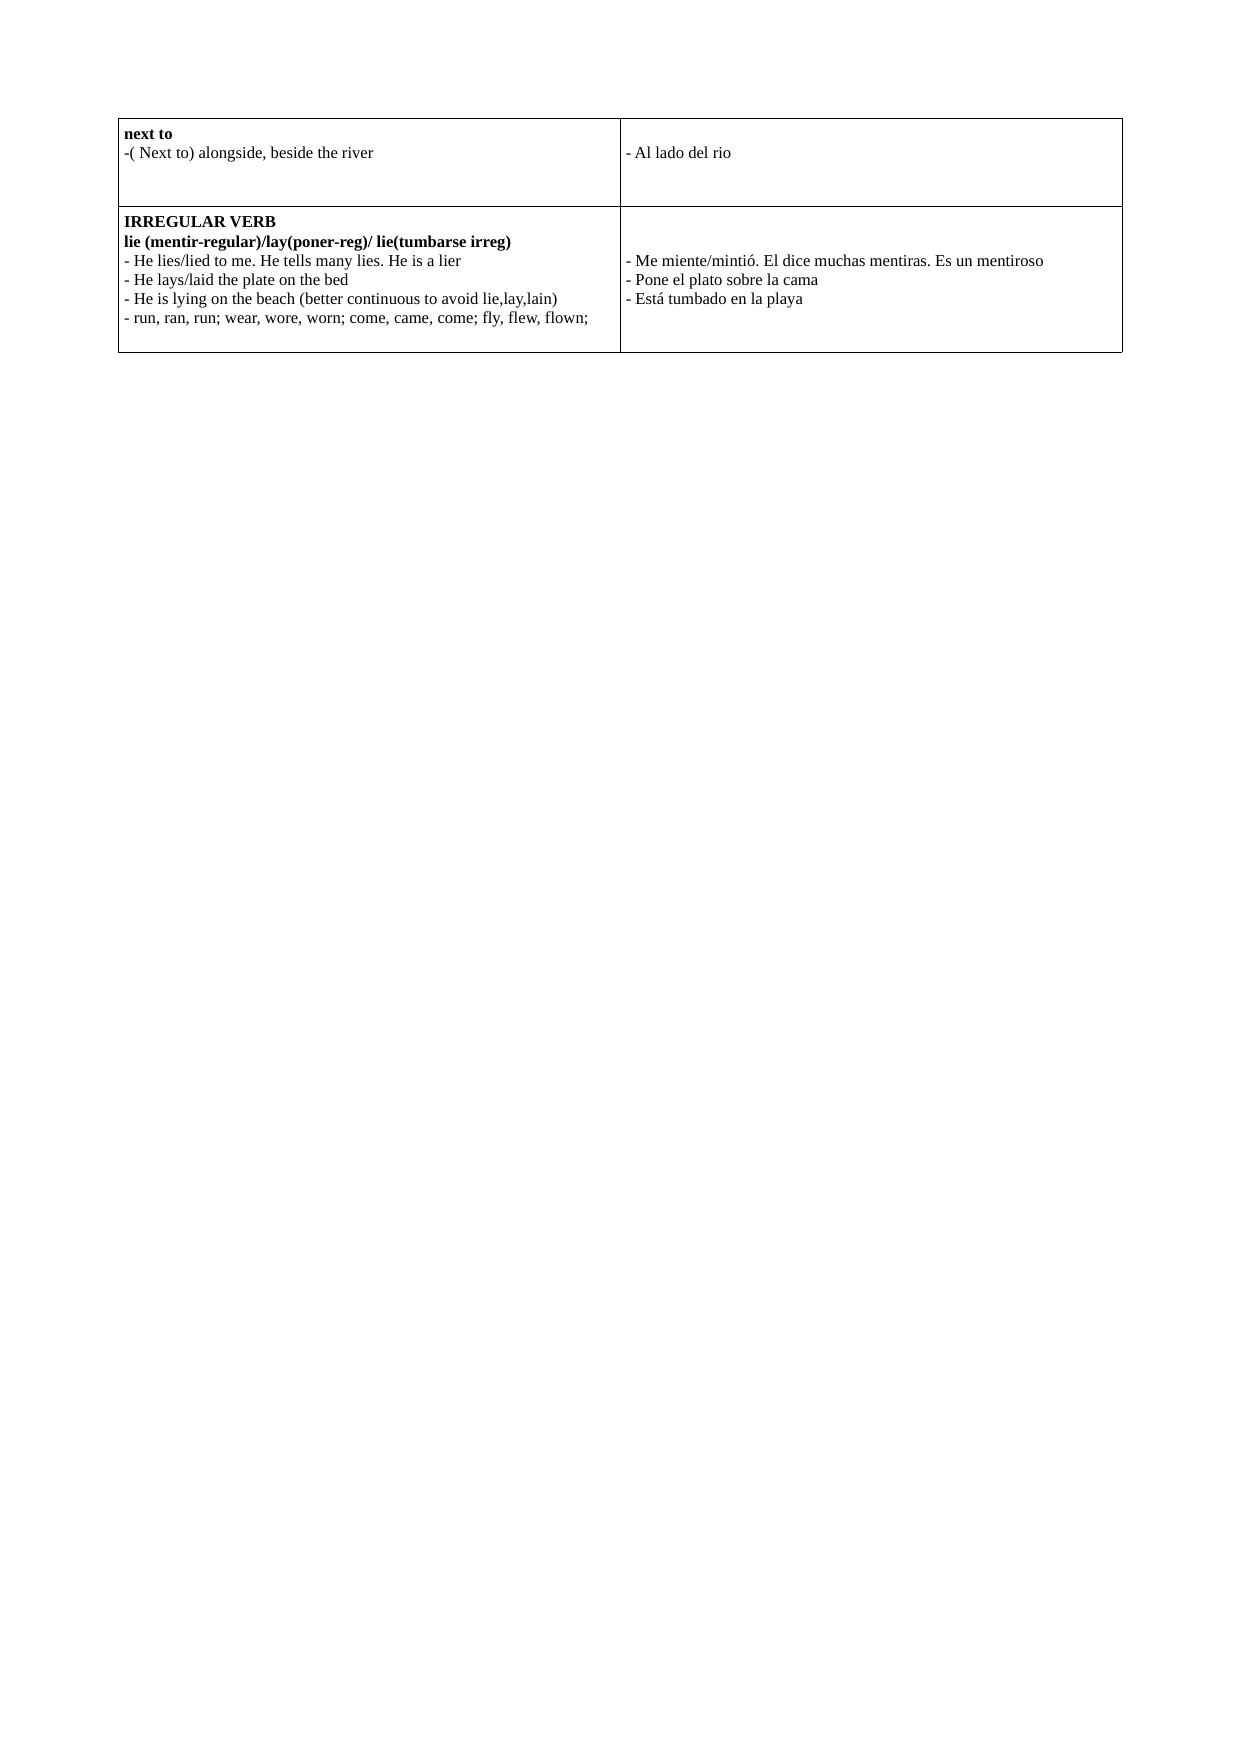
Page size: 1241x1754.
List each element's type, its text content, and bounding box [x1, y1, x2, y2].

table_cell next to -( Next to) alongside, beside the river [119, 119, 620, 206]
table_cell IRREGULAR VERB lie (mentir-regular)/lay(poner-reg)/ lie(tumbarse irreg) - He lies/lied to me. He tells many lies. He is a lier - He lays/laid the plate on the bed - He is lying on the beach (better continuous to avoid lie,lay,lain) - run, ran, run; wear, wore, worn; come, came, come; fly, flew, flown; [119, 207, 620, 352]
table_cell - Me miente/mintió. El dice muchas mentiras. Es un mentiroso - Pone el plato sobre la cama - Está tumbado en la playa [621, 207, 1122, 352]
table_cell - Al lado del rio [621, 119, 1122, 206]
